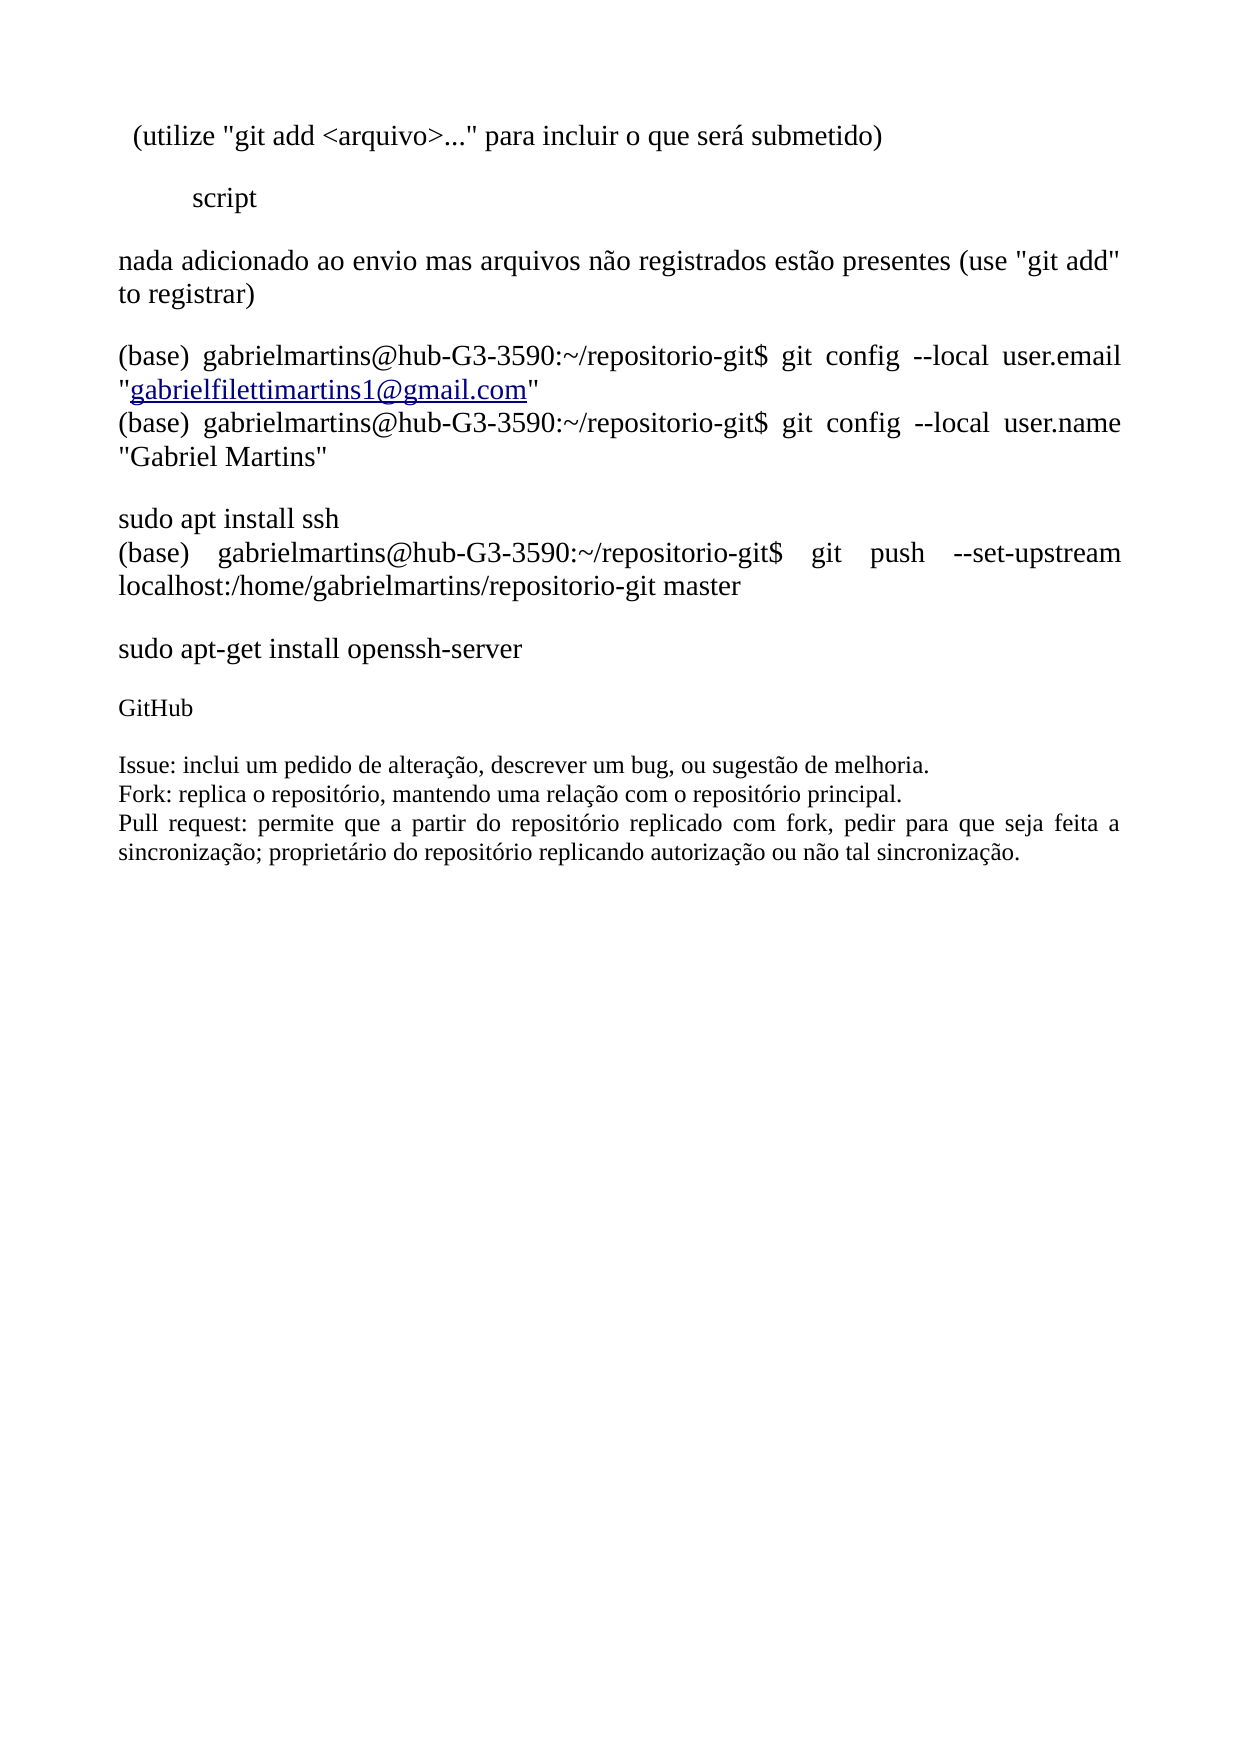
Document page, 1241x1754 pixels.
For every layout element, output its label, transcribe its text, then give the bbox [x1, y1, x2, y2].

text (base) gabrielmartins@hub-G3-3590:~/repositorio-git$ git push --set-upstream localhost:/home/gabrielmartins/repositorio-git master [118, 535, 1122, 602]
text Pull request: permite que a partir do repositório replicado com fork, pedir para que seja feita a sincronização; proprietário do repositório replicando autorização ou não tal sincronização. [118, 808, 1122, 866]
text (base) gabrielmartins@hub-G3-3590:~/repositorio-git$ git config --local user.name "Gabriel Martins" [118, 406, 1122, 473]
text Issue: inclui um pedido de alteração, descrever um bug, ou sugestão de melhoria. [118, 751, 1122, 779]
text GitHub [118, 693, 1122, 722]
text (utilize "git add <arquivo>..." para incluir o que será submetido) [118, 118, 1122, 152]
text nada adicionado ao envio mas arquivos não registrados estão presentes (use "git add" to registrar) [118, 243, 1122, 310]
text Fork: replica o repositório, mantendo uma relação com o repositório principal. [118, 779, 1122, 808]
text (base) gabrielmartins@hub-G3-3590:~/repositorio-git$ git config --local user.email "gabrielfilettimartins1@gmail.com" [118, 338, 1122, 406]
text script [118, 180, 1122, 214]
text sudo apt-get install openssh-server [118, 631, 1122, 664]
text sudo apt install ssh [118, 501, 1122, 535]
